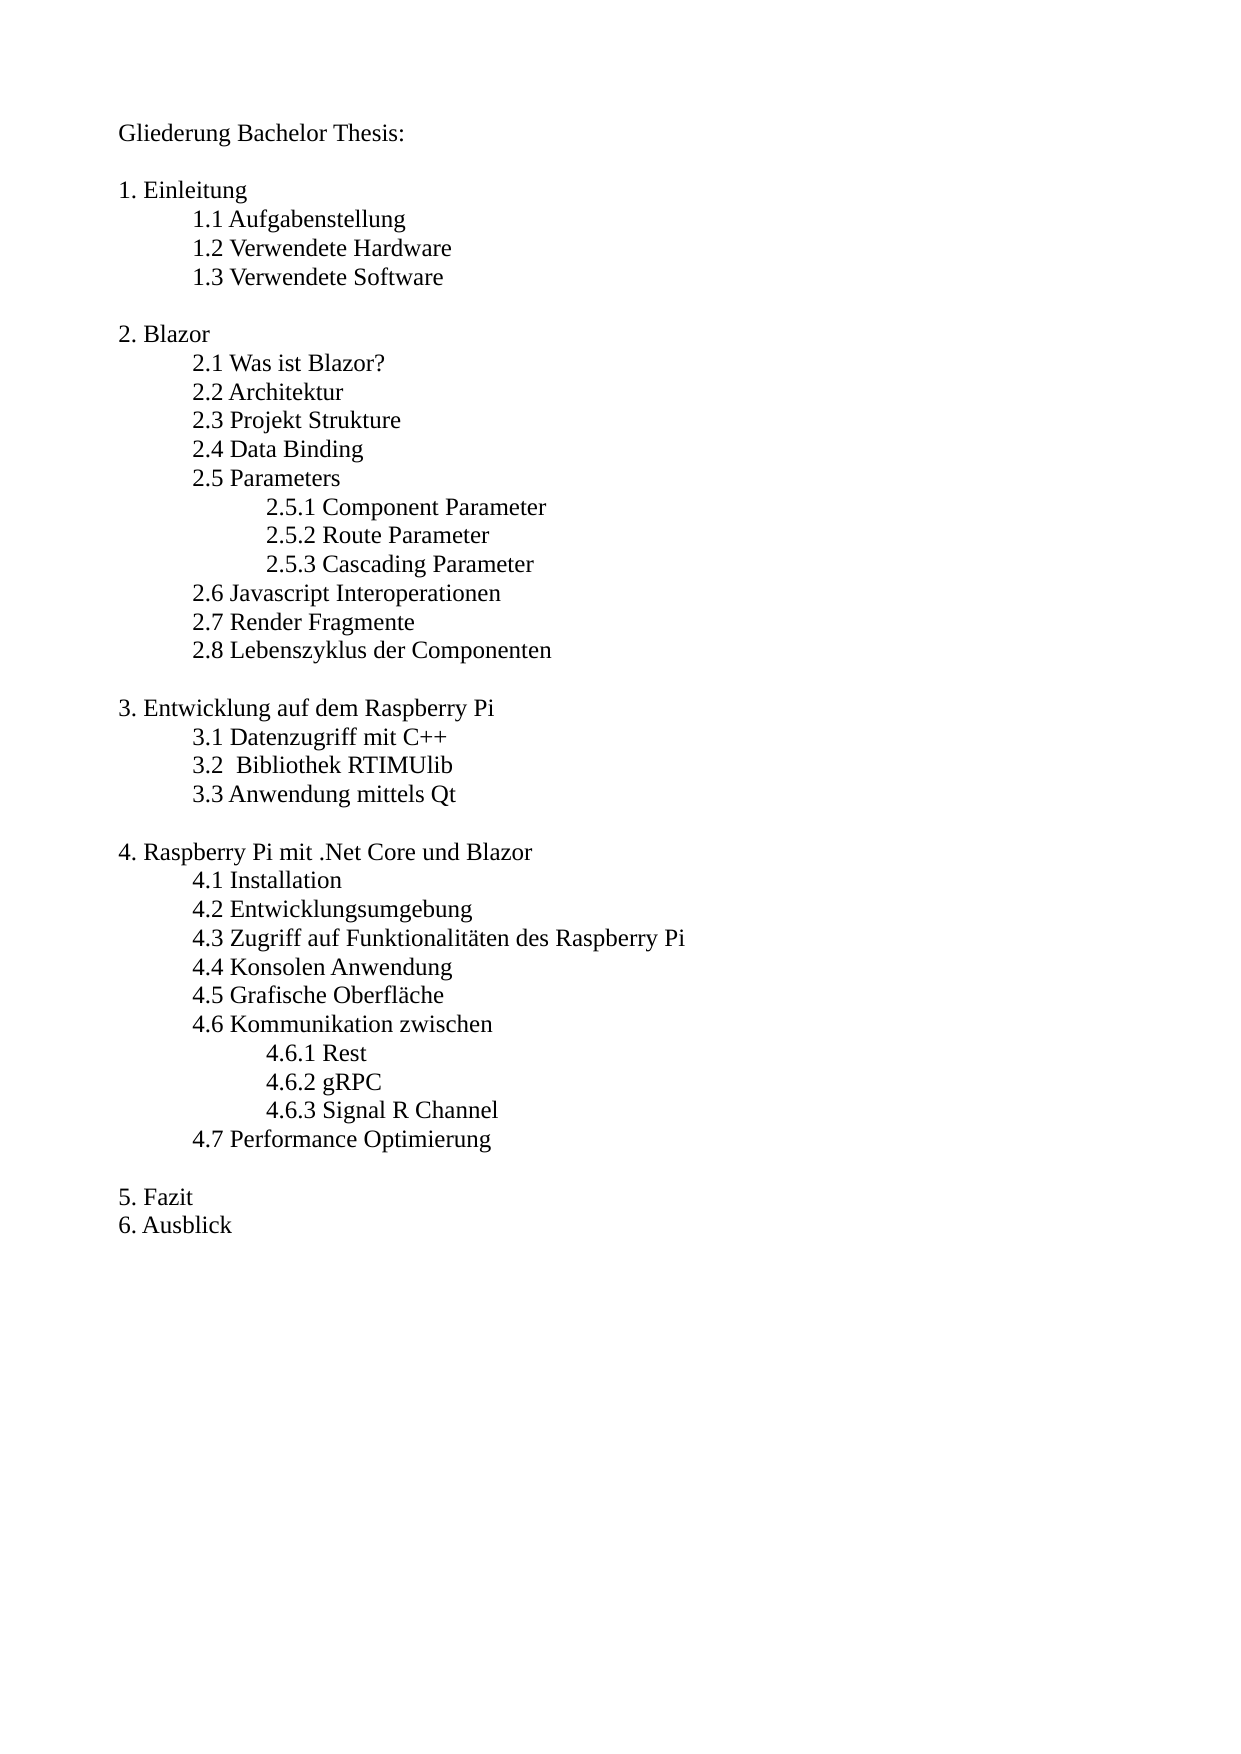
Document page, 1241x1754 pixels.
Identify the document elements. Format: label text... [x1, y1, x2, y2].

text 1.1 Aufgabenstellung [118, 204, 1122, 233]
text 2. Blazor 2.1 Was ist Blazor? 2.2 Architektur 2.3 Projekt Strukture 2.4 Data Binding 2.5 Parameters 2.5.1 Component Parameter 2.5.2 Route Parameter 2.5.3 Cascading Parameter 2.6 Javascript Interoperationen 2.7 Render Fragmente 2.8 Lebenszyklus der Componenten 3. Entwicklung auf dem Raspberry Pi 3.1 Datenzugriff mit C++ 3.2 Bibliothek RTIMUlib 3.3 Anwendung mittels Qt [118, 291, 1122, 837]
text 1. Einleitung [118, 176, 1122, 204]
text 4. Raspberry Pi mit .Net Core und Blazor 4.1 Installation 4.2 Entwicklungsumgebung 4.3 Zugriff auf Funktionalitäten des Raspberry Pi 4.4 Konsolen Anwendung [118, 837, 1122, 981]
text 1.2 Verwendete Hardware 1.3 Verwendete Software [118, 233, 1122, 291]
text 4.5 Grafische Oberfläche 4.6 Kommunikation zwischen 4.6.1 Rest 4.6.2 gRPC 4.6.3 Signal R Channel 4.7 Performance Optimierung 5. Fazit 6. Ausblick [118, 981, 1122, 1297]
text Gliederung Bachelor Thesis: [118, 118, 1122, 147]
